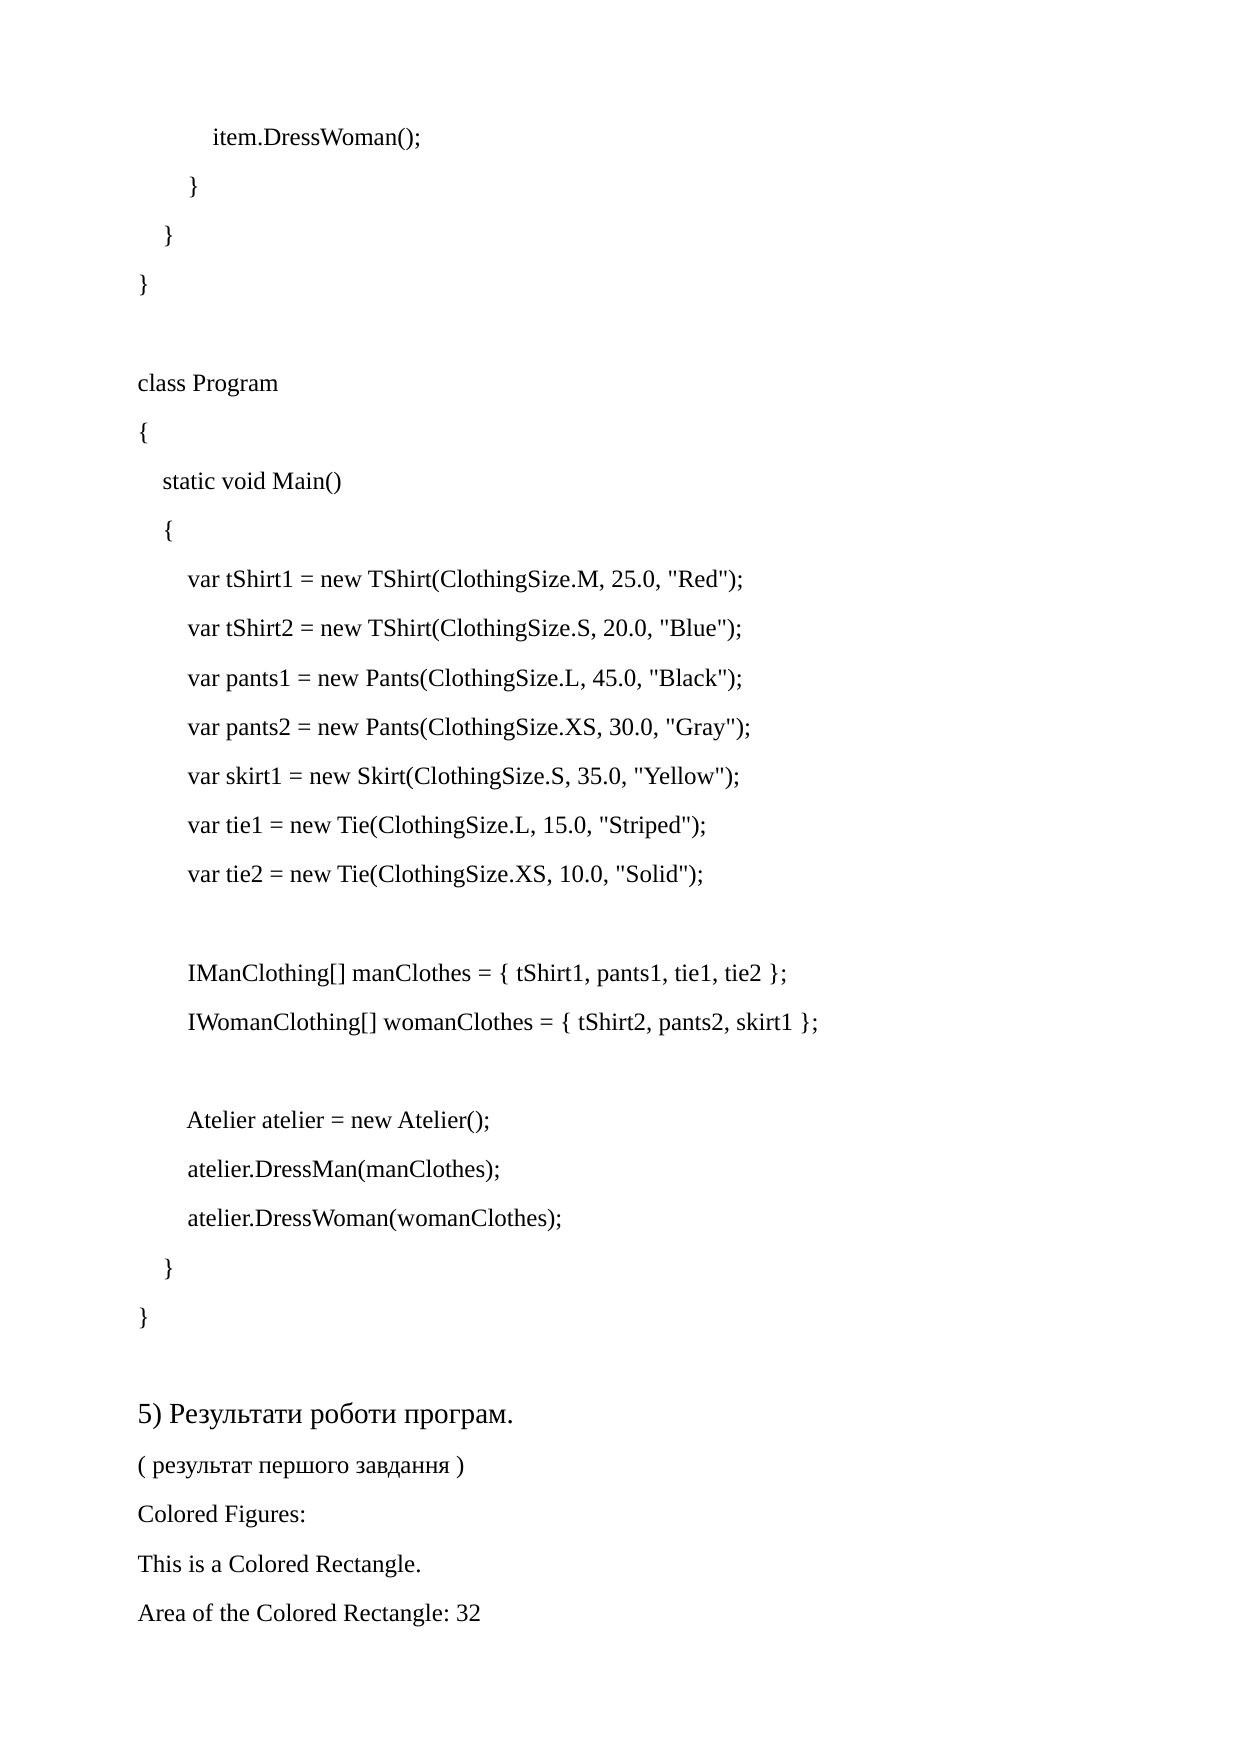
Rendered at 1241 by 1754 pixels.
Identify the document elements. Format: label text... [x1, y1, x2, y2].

text This is a Colored Rectangle. [137, 1545, 1112, 1577]
text IManClothing[] manClothes = { tShirt1, pants1, tie1, tie2 }; [137, 954, 1112, 986]
text } [137, 266, 1112, 298]
text } [137, 1249, 1112, 1281]
text } [137, 167, 1112, 200]
text ( результат першого завдання ) [137, 1447, 1112, 1479]
text var pants2 = new Pants(ClothingSize.XS, 30.0, "Gray"); [137, 708, 1112, 741]
text } [137, 1298, 1112, 1331]
text } [137, 216, 1112, 249]
text item.DressWoman(); [137, 118, 1112, 151]
text { [137, 511, 1112, 544]
text Atelier atelier = new Atelier(); [137, 1101, 1112, 1134]
text var skirt1 = new Skirt(ClothingSize.S, 35.0, "Yellow"); [137, 757, 1112, 790]
text class Program [137, 364, 1112, 396]
text { [137, 413, 1112, 446]
text static void Main() [137, 462, 1112, 495]
text IWomanClothing[] womanClothes = { tShirt2, pants2, skirt1 }; [137, 1003, 1112, 1036]
text Colored Figures: [137, 1496, 1112, 1528]
text var tie1 = new Tie(ClothingSize.L, 15.0, "Striped"); [137, 806, 1112, 839]
text atelier.DressWoman(womanClothes); [137, 1200, 1112, 1232]
text var pants1 = new Pants(ClothingSize.L, 45.0, "Black"); [137, 659, 1112, 691]
text var tie2 = new Tie(ClothingSize.XS, 10.0, "Solid"); [137, 856, 1112, 888]
text atelier.DressMan(manClothes); [137, 1151, 1112, 1183]
text 5) Результати роботи програм. [137, 1396, 1112, 1430]
text var tShirt1 = new TShirt(ClothingSize.M, 25.0, "Red"); [137, 561, 1112, 593]
text Area of the Colored Rectangle: 32 [137, 1594, 1112, 1627]
text var tShirt2 = new TShirt(ClothingSize.S, 20.0, "Blue"); [137, 610, 1112, 642]
